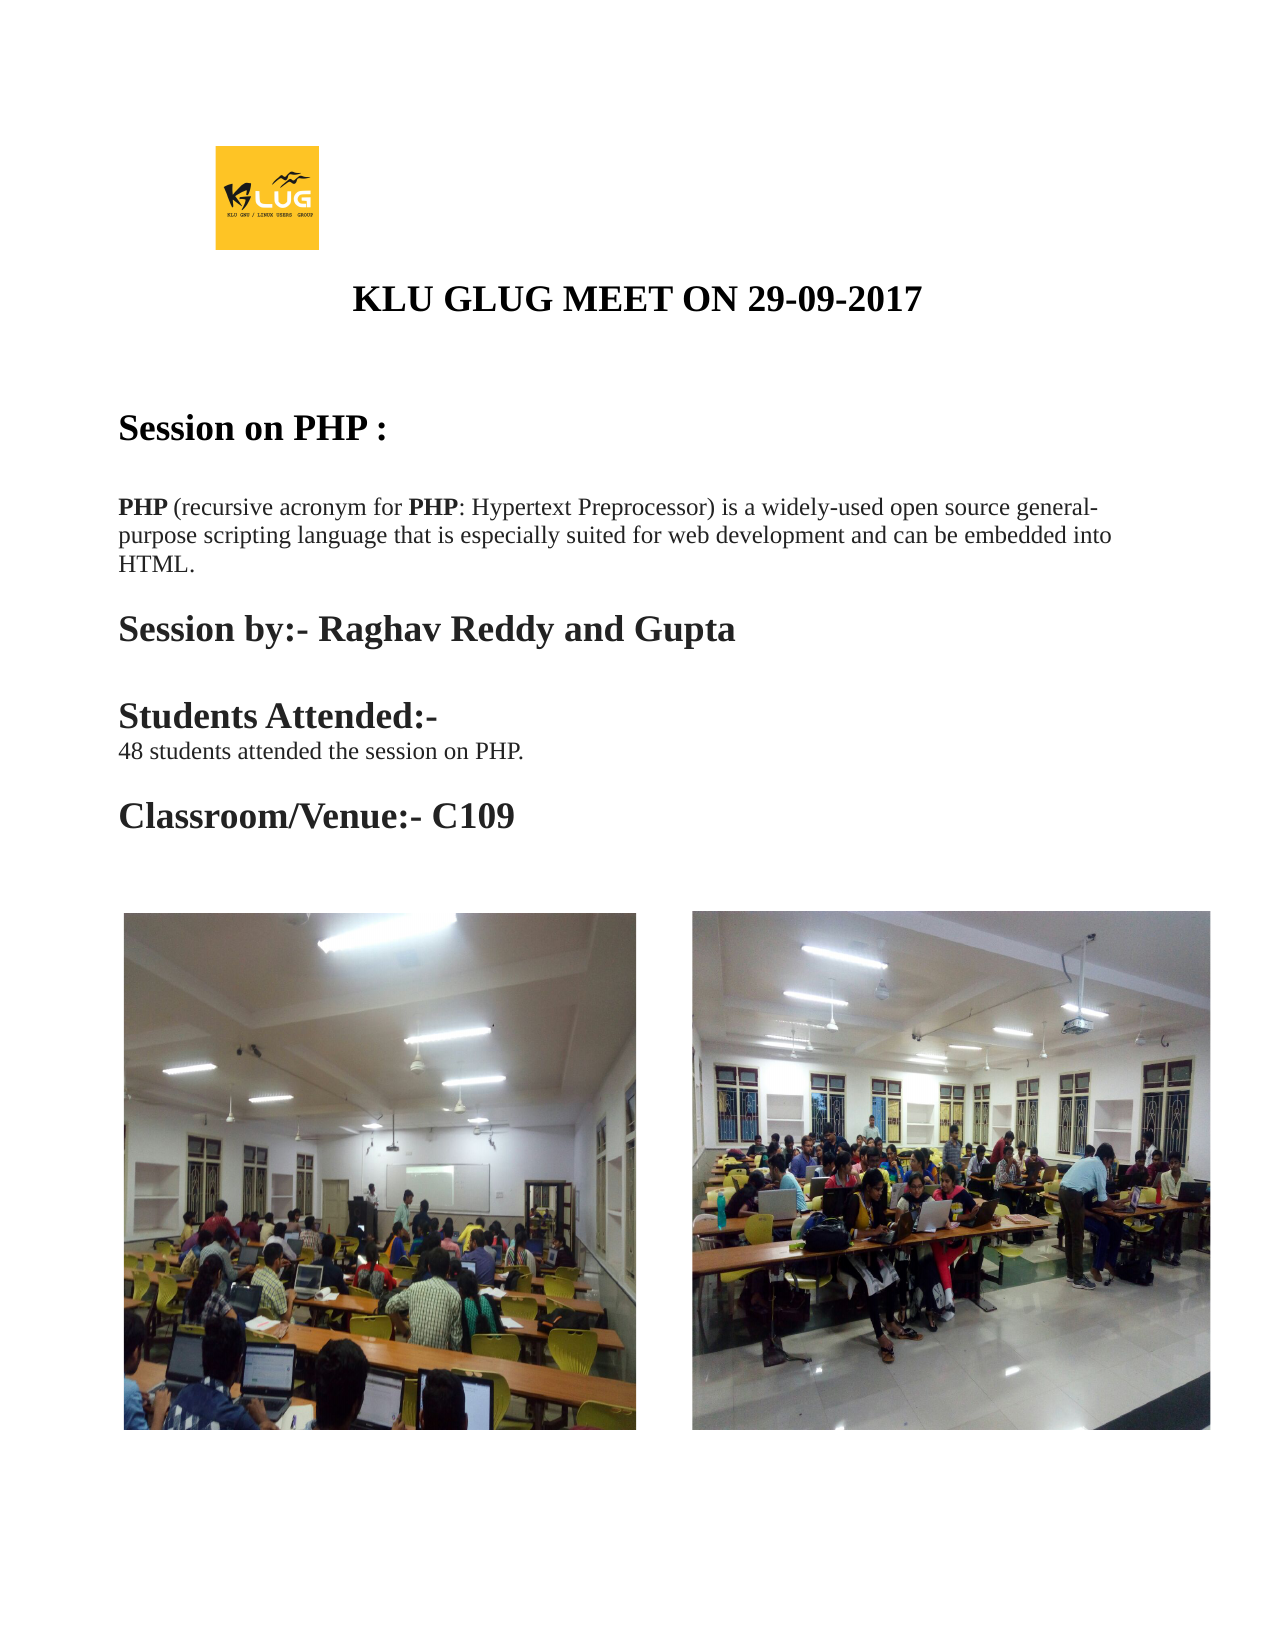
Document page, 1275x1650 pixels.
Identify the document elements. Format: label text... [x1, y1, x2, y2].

text KLU GLUG MEET ON 29-09-2017 [118, 276, 1157, 319]
text PHP (recursive acronym for PHP: Hypertext Preprocessor) is a widely-used open source general-purpose scripting language that is especially suited for web development and can be embedded into HTML. [118, 492, 1157, 578]
picture [215, 146, 319, 250]
picture [123, 913, 637, 1430]
text Classroom/Venue:- C109 [118, 794, 1157, 837]
text Session on PHP : [118, 406, 1157, 449]
picture [692, 911, 1211, 1430]
text Students Attended:- [118, 693, 1157, 736]
text 48 students attended the session on PHP. [118, 736, 1157, 765]
text Session by:- Raghav Reddy and Gupta [118, 607, 1157, 650]
